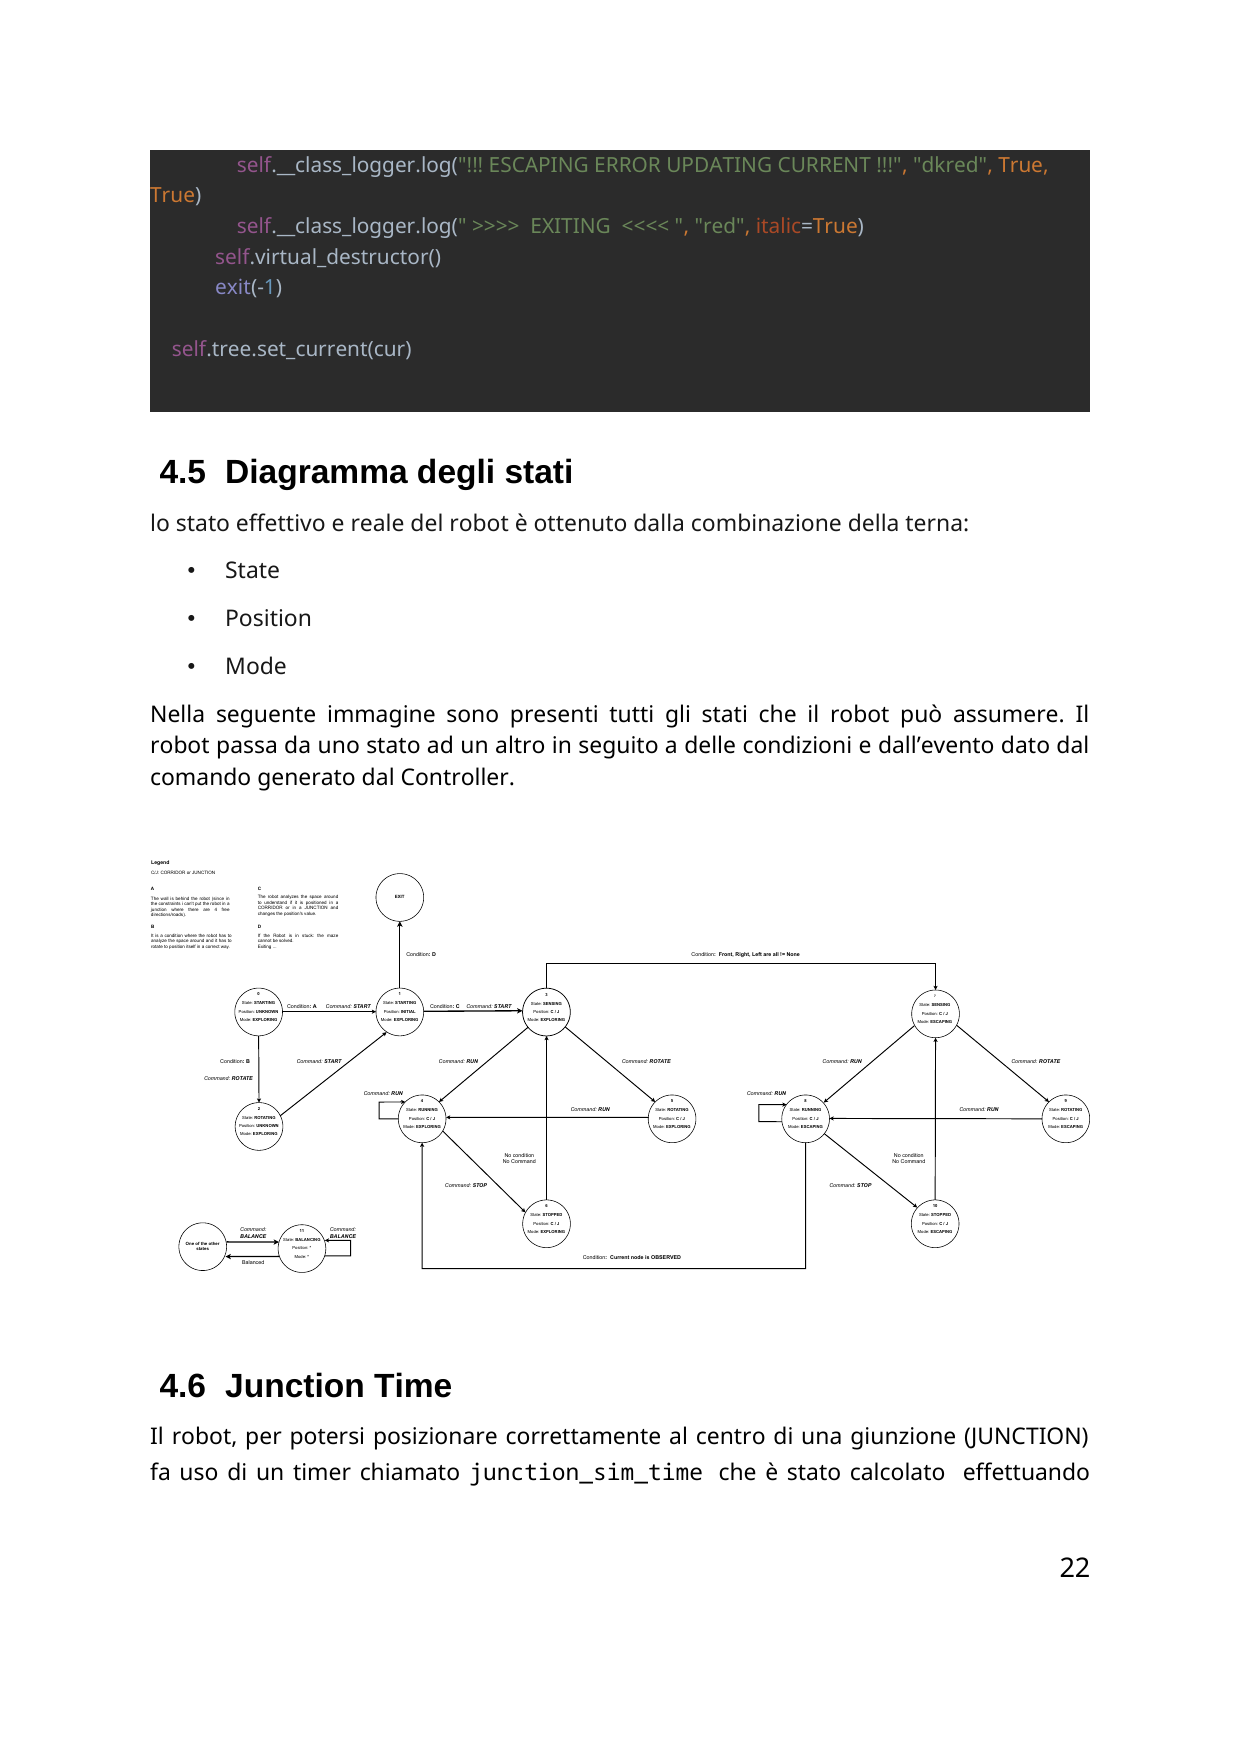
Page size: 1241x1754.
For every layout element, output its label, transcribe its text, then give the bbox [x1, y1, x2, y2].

list Position [187, 602, 1090, 633]
list Mode [187, 650, 1090, 681]
subtitle Diagramma degli stati [150, 452, 1090, 491]
text Nella seguente immagine sono presenti tutti gli stati che il robot può assumere. Il robot passa da uno stato ad un altro in seguito a delle condizioni e dall’evento dato dal comando generato dal Controller. [150, 698, 1090, 792]
text lo stato effettivo e reale del robot è ottenuto dalla combinazione della terna: [150, 506, 1090, 538]
text self.__class_logger.log("!!! ESCAPING ERROR UPDATING CURRENT !!!", "dkred", True, True) self.__class_logger.log(" >>>> EXITING <<<< ", "red", italic=True) self.virtual_destructor() exit(-1) self.tree.set_current(cur) [150, 150, 1090, 362]
text Il robot, per potersi posizionare correttamente al centro di una giunzione (JUNCTION) fa uso di un timer chiamato junction_sim_time che è stato calcolato effettuando [150, 1420, 1090, 1487]
list State [187, 554, 1090, 586]
subtitle Junction Time [150, 1366, 1090, 1405]
